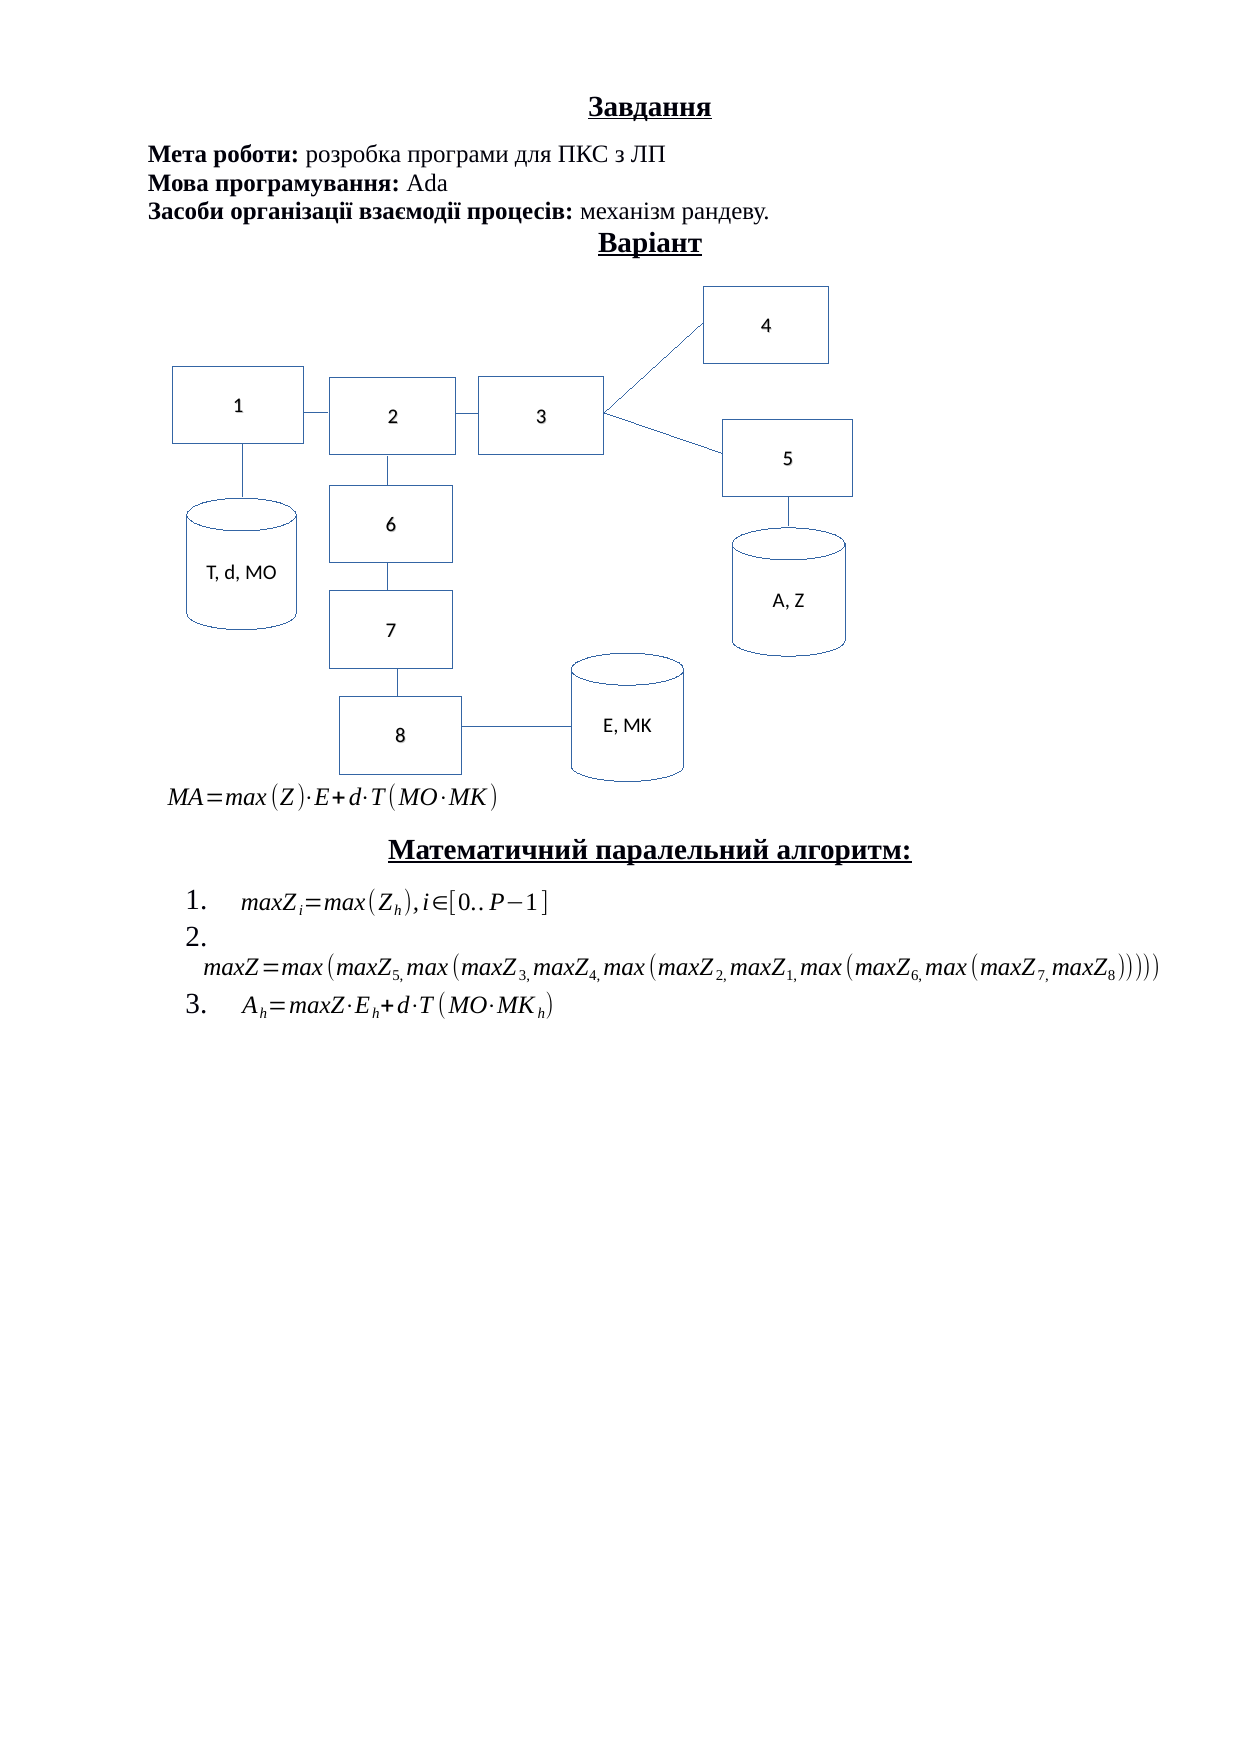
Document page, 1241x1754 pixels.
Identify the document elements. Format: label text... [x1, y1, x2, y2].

text Математичний паралельний алгоритм: [148, 832, 1152, 866]
text Завдання [148, 89, 1152, 122]
text Варіант [148, 225, 1152, 259]
text Мета роботи: розробка програми для ПКС з ЛП [148, 139, 1152, 168]
text Мова програмування: Ada [148, 168, 1152, 196]
text Засоби організації взаємодії процесів: механізм рандеву. [148, 196, 1152, 225]
